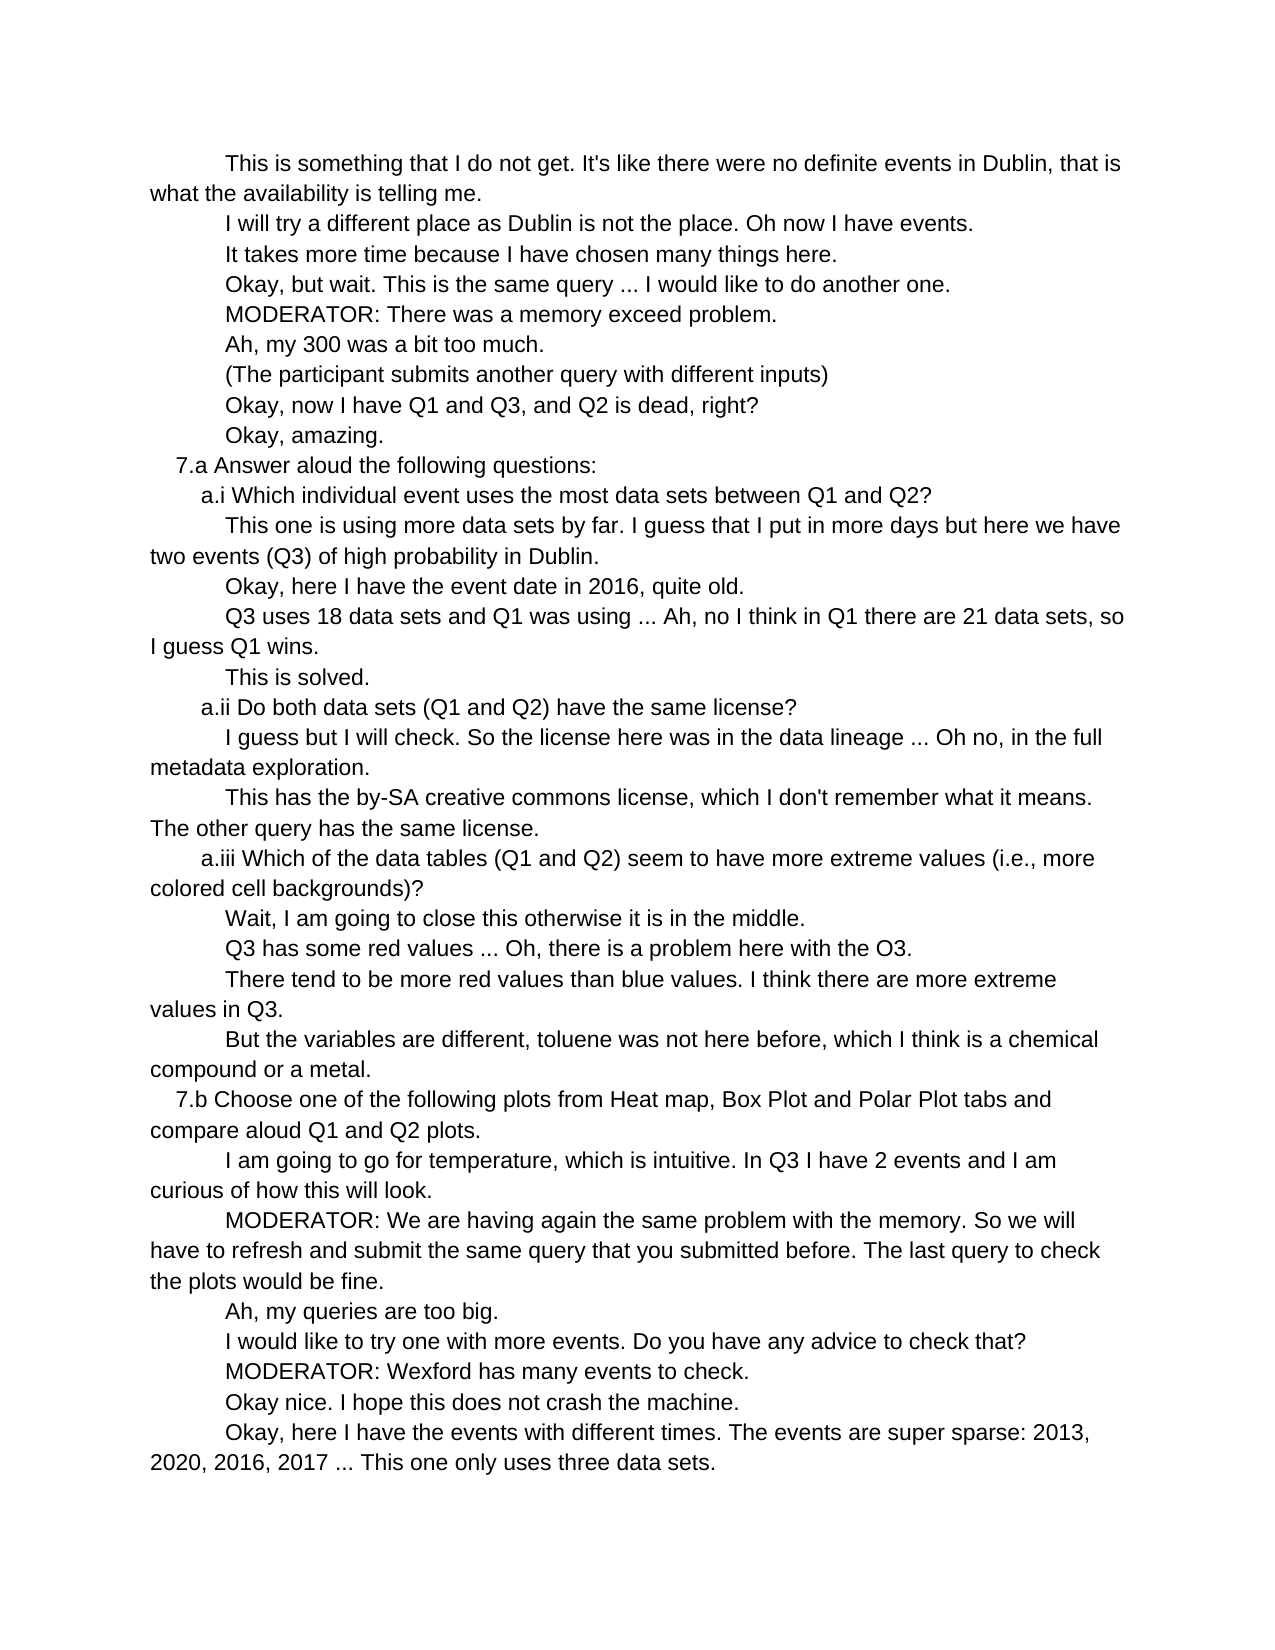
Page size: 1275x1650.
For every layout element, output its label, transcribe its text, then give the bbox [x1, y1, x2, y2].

text Q3 has some red values ... Oh, there is a problem here with the O3. [150, 935, 1125, 962]
text There tend to be more red values than blue values. I think there are more extreme values in Q3. [150, 966, 1125, 1022]
text This has the by-SA creative commons license, which I don't remember what it means. The other query has the same license. [150, 784, 1125, 841]
text This one is using more data sets by far. I guess that I put in more days but here we have two events (Q3) of high probability in Dublin. [150, 512, 1125, 569]
text (The participant submits another query with different inputs) [150, 361, 1125, 388]
text Okay, here I have the events with different times. The events are super sparse: 2013, 2020, 2016, 2017 ... This one only uses three data sets. [150, 1419, 1125, 1475]
text It takes more time because I have chosen many things here. [150, 241, 1125, 267]
text a.iii Which of the data tables (Q1 and Q2) seem to have more extreme values (i.e., more colored cell backgrounds)? [150, 845, 1125, 901]
text But the variables are different, toluene was not here before, which I think is a chemical compound or a metal. [150, 1026, 1125, 1083]
text Okay nice. I hope this does not crash the machine. [150, 1388, 1125, 1415]
text Okay, now I have Q1 and Q3, and Q2 is dead, right? [150, 392, 1125, 418]
text I guess but I will check. So the license here was in the data lineage ... Oh no, in the full metadata exploration. [150, 724, 1125, 781]
text MODERATOR: We are having again the same problem with the memory. So we will have to refresh and submit the same query that you submitted before. The last query to check the plots would be fine. [150, 1207, 1125, 1294]
text Q3 uses 18 data sets and Q1 was using ... Ah, no I think in Q1 there are 21 data sets, so I guess Q1 wins. [150, 603, 1125, 660]
text I am going to go for temperature, which is intuitive. In Q3 I have 2 events and I am curious of how this will look. [150, 1147, 1125, 1203]
text a.i Which individual event uses the most data sets between Q1 and Q2? [150, 482, 1125, 509]
text MODERATOR: There was a memory exceed problem. [150, 301, 1125, 327]
text Okay, here I have the event date in 2016, quite old. [150, 573, 1125, 599]
text Ah, my queries are too big. [150, 1298, 1125, 1324]
text I would like to try one with more events. Do you have any advice to check that? [150, 1328, 1125, 1354]
text MODERATOR: Wexford has many events to check. [150, 1358, 1125, 1385]
text 7.a Answer aloud the following questions: [150, 452, 1125, 478]
text Okay, amazing. [150, 422, 1125, 448]
text Ah, my 300 was a bit too much. [150, 331, 1125, 358]
text Wait, I am going to close this otherwise it is in the middle. [150, 905, 1125, 932]
text I will try a different place as Dublin is not the place. Oh now I have events. [150, 210, 1125, 237]
text 7.b Choose one of the following plots from Heat map, Box Plot and Polar Plot tabs and compare aloud Q1 and Q2 plots. [150, 1086, 1125, 1143]
text Okay, but wait. This is the same query ... I would like to do another one. [150, 271, 1125, 297]
text This is solved. [150, 663, 1125, 690]
text This is something that I do not get. It's like there were no definite events in Dublin, that is what the availability is telling me. [150, 150, 1125, 207]
text a.ii Do both data sets (Q1 and Q2) have the same license? [150, 694, 1125, 720]
